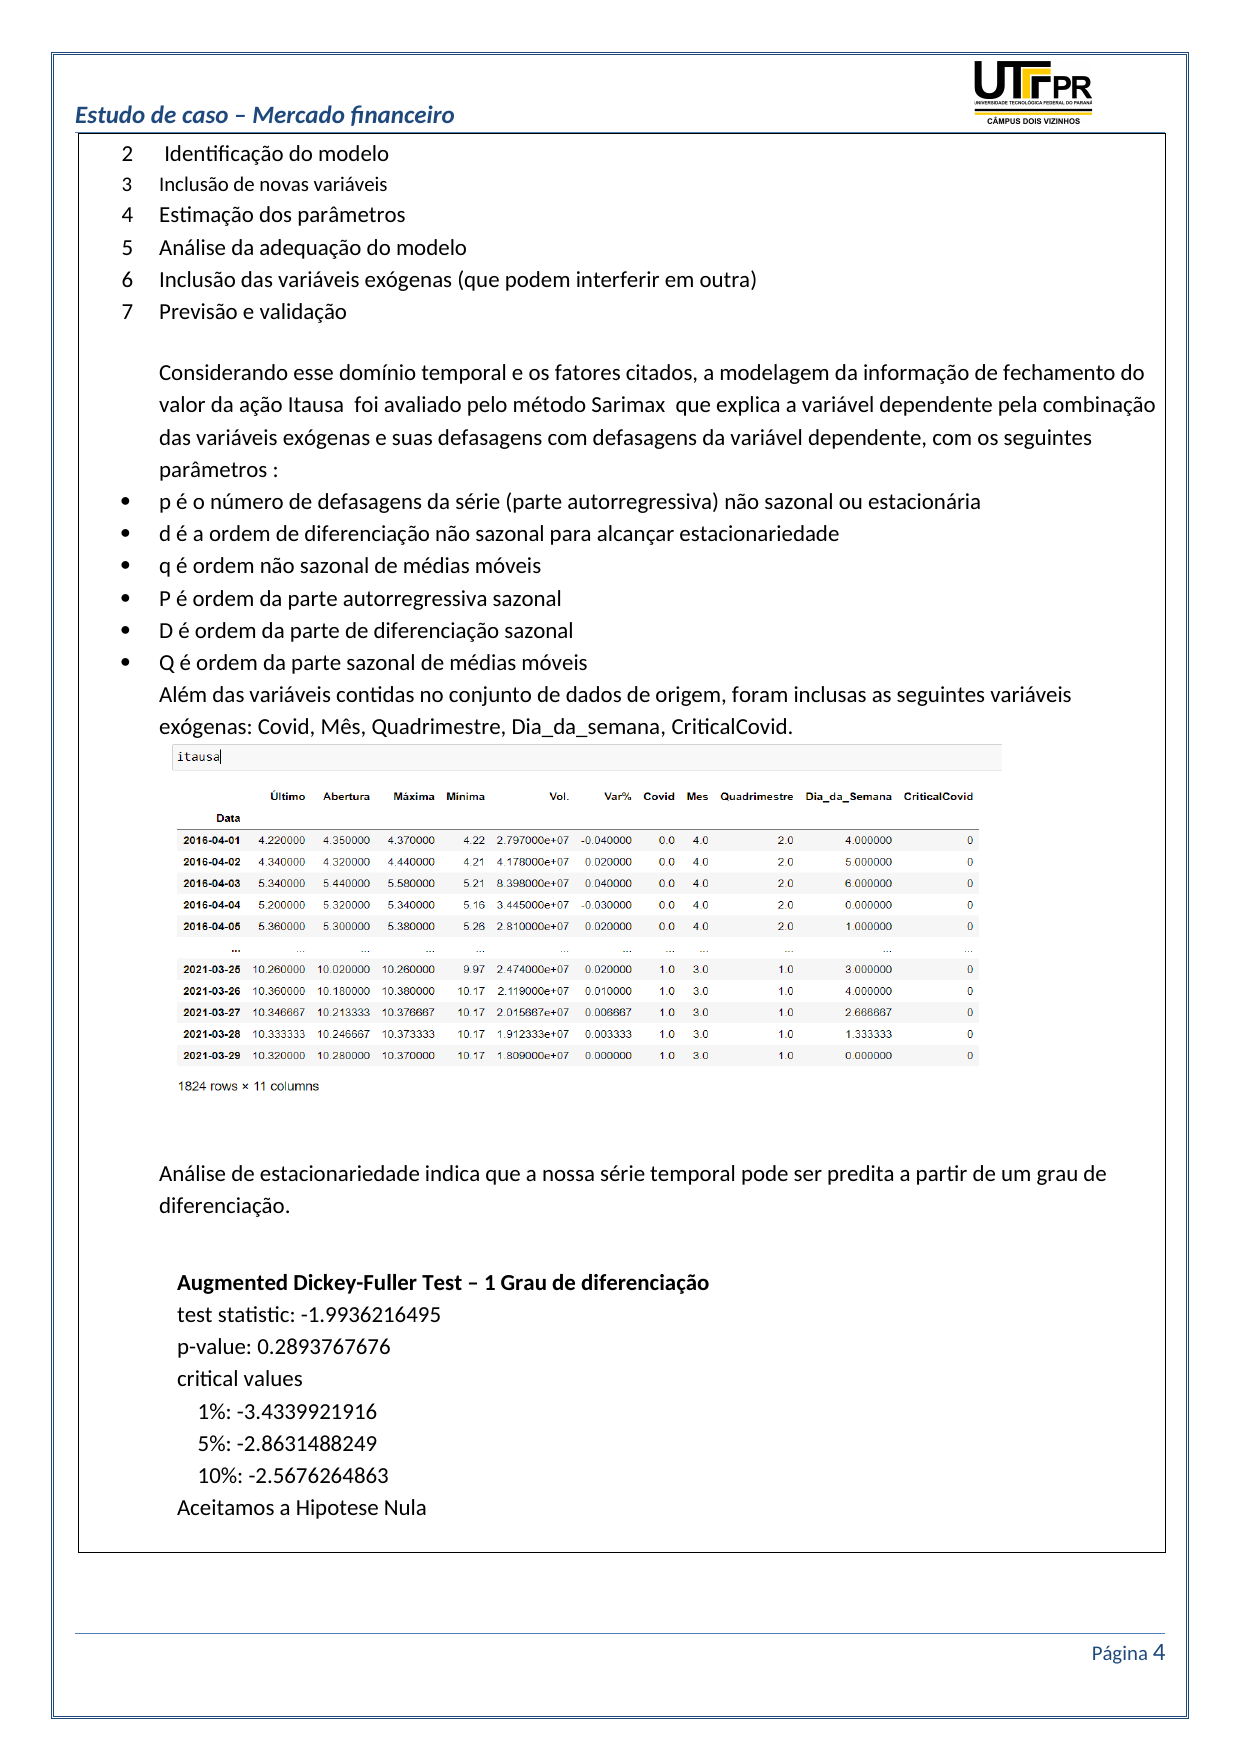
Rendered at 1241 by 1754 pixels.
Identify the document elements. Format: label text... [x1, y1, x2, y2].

picture [974, 61, 1093, 124]
picture [167, 743, 1002, 1102]
table_header Augmented Dickey-Fuller Test – 1 Grau de diferenciação test statistic: -1.9936216495 p-value: 0.2893767676 critical values 1%: -3.4339921916 5%: -2.8631488249 10%: -2.5676264863 Aceitamos a Hipotese Nula [177, 1268, 999, 1546]
table_header Resultado preliminar da solução do problema Qual método foi aplicado e como (Metodologia) Os dados coletados são caracterizados por uma sequencia de valores que são dependentes das datas correspondentes a cada linha. Esse tipo de dado em que a ordem temporal é crucial para o entendimento das observações, além de possível presença de fatores como tendência e sazonalidade, caracterizam as chamadas séries temporais. Essa série temporal é da Itausa Investimentos Itau SA que é uma empresa sediada no Brasil com atividade principal no setor bancário. As atividades da Companhia estão divididas em dois segmentos de negócios: Financeiro e Industrial. A divisão Financeiral concentra-se na gestão do Itau Unibanco Holding SA, uma instituição bancária que oferece produtos e serviços financeiros, como empréstimos, cartões de crédito, contas correntes, apólices de seguros, ferramentas de investimento, corretagem de valores mobiliários, consultoria de tesouraria e investimentos para clientes individuais e empresas. A divisão Industrial é responsável pela operação da Itautec SA, que fabrica equipamentos de automação comercial e bancária, além de prestar serviços de tecnologia da informação (TI); Duratex SA, que produz painéis de madeira, louças sanitárias e metais sanitários, e Alpargatas, que produz calçados sob as marcas Juntas, Havaianas e Dupe, entre outros. As etapas da modelagem foram as seguintes: Indentificação da variável target – “Último” que foi o valor de fechamento do dia Identificação do modelo Inclusão de novas variáveis Estimação dos parâmetros Análise da adequação do modelo Inclusão das variáveis exógenas (que podem interferir em outra) Previsão e validação Considerando esse domínio temporal e os fatores citados, a modelagem da informação de fechamento do valor da ação Itausa foi avaliado pelo método Sarimax que explica a variável dependente pela combinação das variáveis exógenas e suas defasagens com defasagens da variável dependente, com os seguintes parâmetros : p é o número de defasagens da série (parte autorregressiva) não sazonal ou estacionária d é a ordem de diferenciação não sazonal para alcançar estacionariedade q é ordem não sazonal de médias móveis P é ordem da parte autorregressiva sazonal D é ordem da parte de diferenciação sazonal Q é ordem da parte sazonal de médias móveis Além das variáveis contidas no conjunto de dados de origem, foram inclusas as seguintes variáveis exógenas: Covid, Mês, Quadrimestre, Dia_da_semana, CriticalCovid. Análise de estacionariedade indica que a nossa série temporal pode ser predita a partir de um grau de diferenciação. A correlação entre elas é representada pela figura abaixo: Desta forma, utilizamos como variáveis exógenas ao modelo as variáveis Covid e CriticalCovid como parte do modelo de previsão. Os critérios de avaliação do Sarimax foram: RMSE que é raiz do erro quadrático médio; ME que é o erro médio; MAE que é o erro médio absoluto; MAPE é o erro de percentual médio absoluta e MPE que é o erro percentual médio. Foi implementado em python o autosarimax para otimizar a busca dos melhores parâmetros (força bruta) utilizando variáveis exógenas e também sem variáveis exógenas, que retorna os 5 melhores resultados conforme os critérios de BIC, AIC e RMSE. O dataframe de treinamento utilizado foi de 130 pontos de dados e teste de 7 pontos. Os resultados obtidos foram: Com exog: Sem exog: Os parâmetros escolhidos foram order=(2,0,1) e seasonal_order=(2,0,2,12) com as metricas de performance de MAPE 98 % e RMSE de 0,33. Avaliamos também um outro método com objetivo de tentar uma relação diferente entre as variáveis exógenas e a variável dependente. As redes neurais artificiais (RNA) são estruturas baseadas em neurônios artificiais que possuem comportamento similar à rede de neurônios do cérebro humano. De uma forma resumida, o treinamento de RNA ocorre algumas vezes, esta quantidade é pré derterminada como um hiperparâmetro chamado “epoch” , a cada repetição do treino um peso é atribuído às variáveis envolvidas. Esse processo é sempre numa única direção (feed-forward). As redes neurais recorrentes (RNN) são métodos mais complexos pela capacidade de usar informações obtidas num passo anterior durante o treino até que a saída esperada seja gerada. Para séries temporais está disponível uma arquitetura específica de RNN chamada LSTM (long short-term memory) que é rede neural de curto e longo prazo que usam estruturas chamadas “gates”. A grande vantagem das LSTM é que a informação flui entre diversas camadas o que facilita análise de dados sequenciais. O problema proposto foi resolvido? Se sim: apresentar os resultados Se não: apresentar quais seriam os próximos passos para a solução Conclusão e/ou considerações Neste estudo para previsão de valores de ações, implementamos o autosarimax para otimização força bruta dos melhores parâmetros de lags, diferenciação e media móvel sazonal. Apesar de conseguirmos encontrar os parâmetros ótimos com base no BIC, AIC e RMSE, este método demanda alta processamento e consumo de memória, demandando muito tempo de busca. Importante citar que nem sempre a melhor RMSE representa o melhor modelo, deve-se encontrar um equilibrio entre as métricas de performance do modelo de acordo com o nosso objetivo. Como próxima etapa, o desenvolvimento de uma nova busca por otimização de parâmetros será necessaria. Dois métodos iniciais foram identificados: Ant Colony Optimization Genetic Evolution [79, 134, 1165, 1552]
